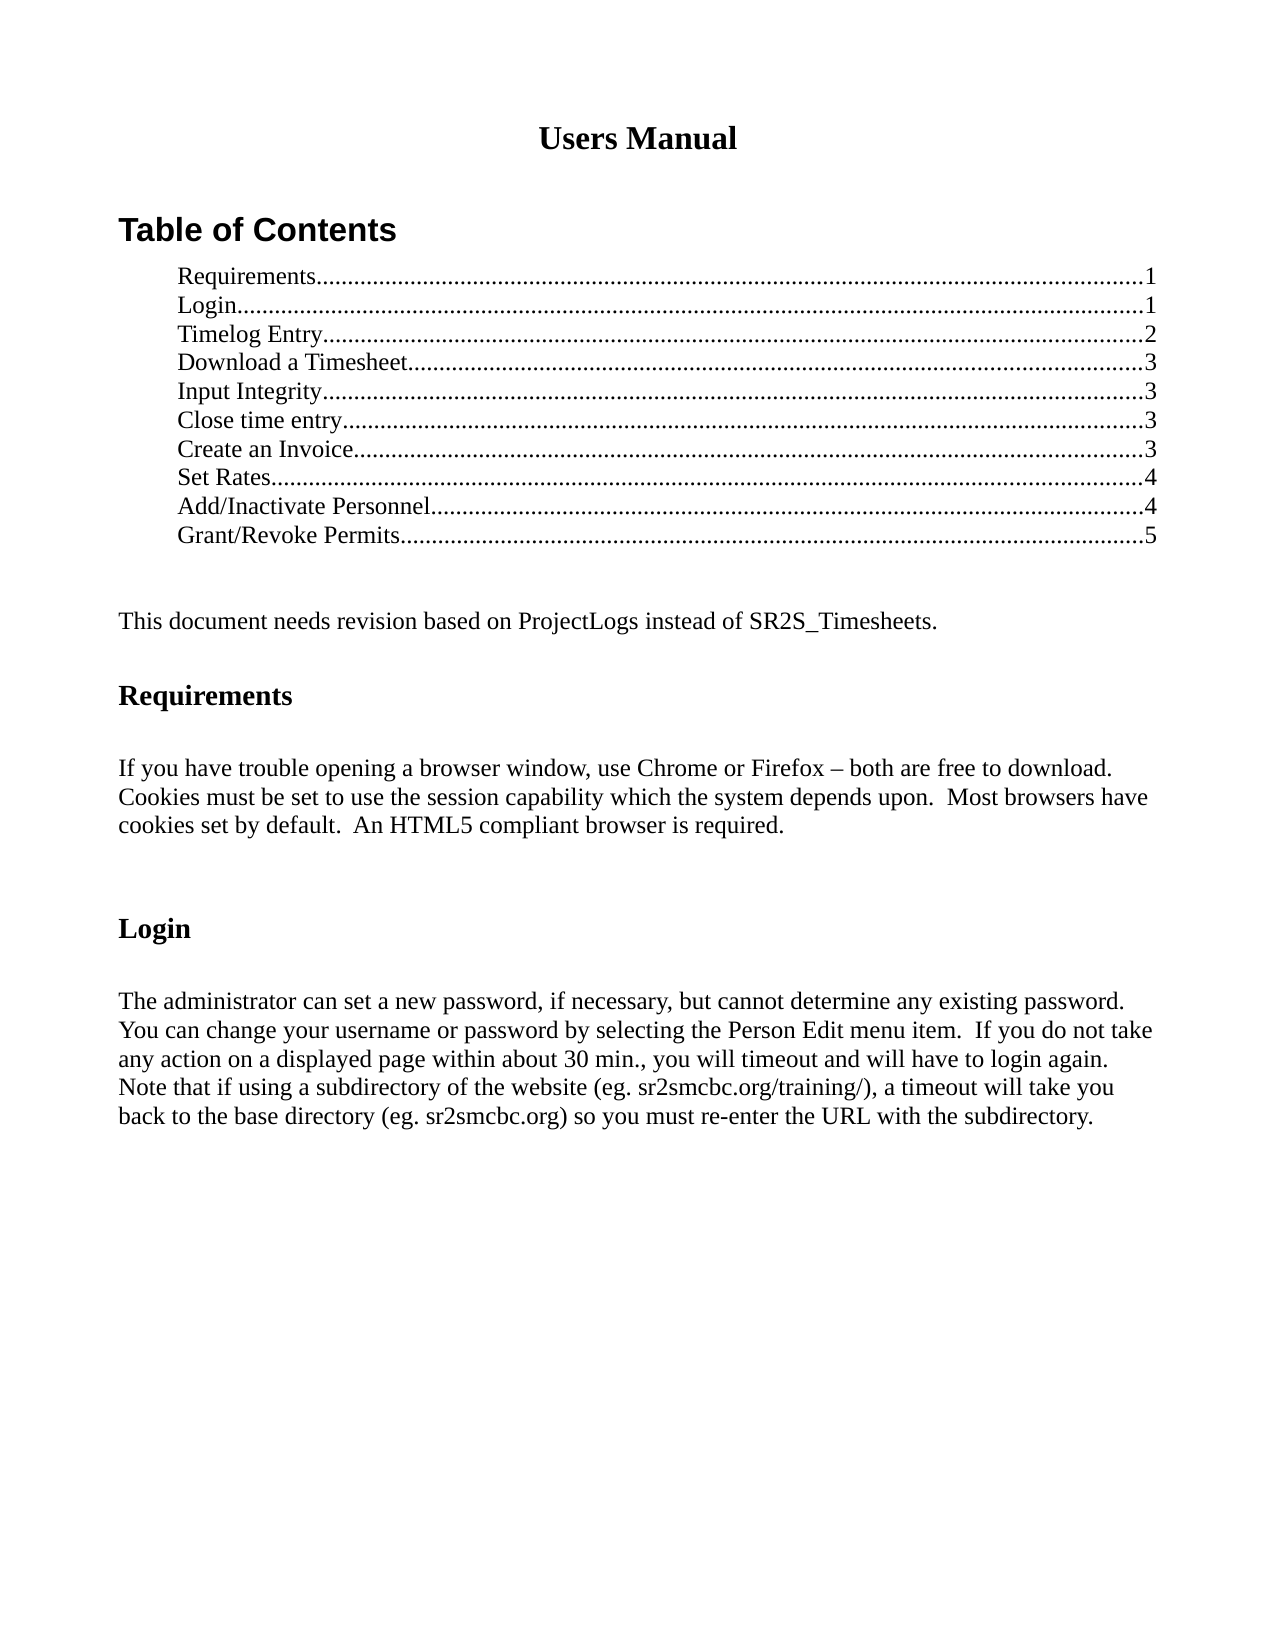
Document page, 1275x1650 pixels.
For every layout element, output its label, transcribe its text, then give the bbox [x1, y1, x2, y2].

text If you have trouble opening a browser window, use Chrome or Firefox – both are free to download. Cookies must be set to use the session capability which the system depends upon. Most browsers have cookies set by default. An HTML5 compliant browser is required. [118, 753, 1157, 839]
subtitle Requirements [118, 678, 1157, 712]
text Close time entry 3 [177, 405, 1157, 434]
subtitle Table of Contents [118, 210, 1157, 249]
subtitle Login [118, 911, 1157, 945]
text Set Rates 4 [177, 462, 1157, 491]
text Login 1 [177, 290, 1157, 319]
text Grant/Revoke Permits 5 [177, 520, 1157, 549]
text The administrator can set a new password, if necessary, but cannot determine any existing password. You can change your username or password by selecting the Person Edit menu item. If you do not take any action on a displayed page within about 30 min., you will timeout and will have to login again. Note that if using a subdirectory of the website (eg. sr2smcbc.org/training/), a timeout will take you back to the base directory (eg. sr2smcbc.org) so you must re-enter the URL with the subdirectory. [118, 986, 1157, 1130]
text Users Manual [118, 118, 1157, 156]
text Timelog Entry 2 [177, 319, 1157, 347]
text Download a Timesheet 3 [177, 347, 1157, 376]
text This document needs revision based on ProjectLogs instead of SR2S_Timesheets. [118, 606, 1157, 635]
text Add/Inactivate Personnel 4 [177, 491, 1157, 520]
text Input Integrity 3 [177, 376, 1157, 405]
text Create an Invoice 3 [177, 434, 1157, 462]
text Requirements 1 [177, 261, 1157, 290]
